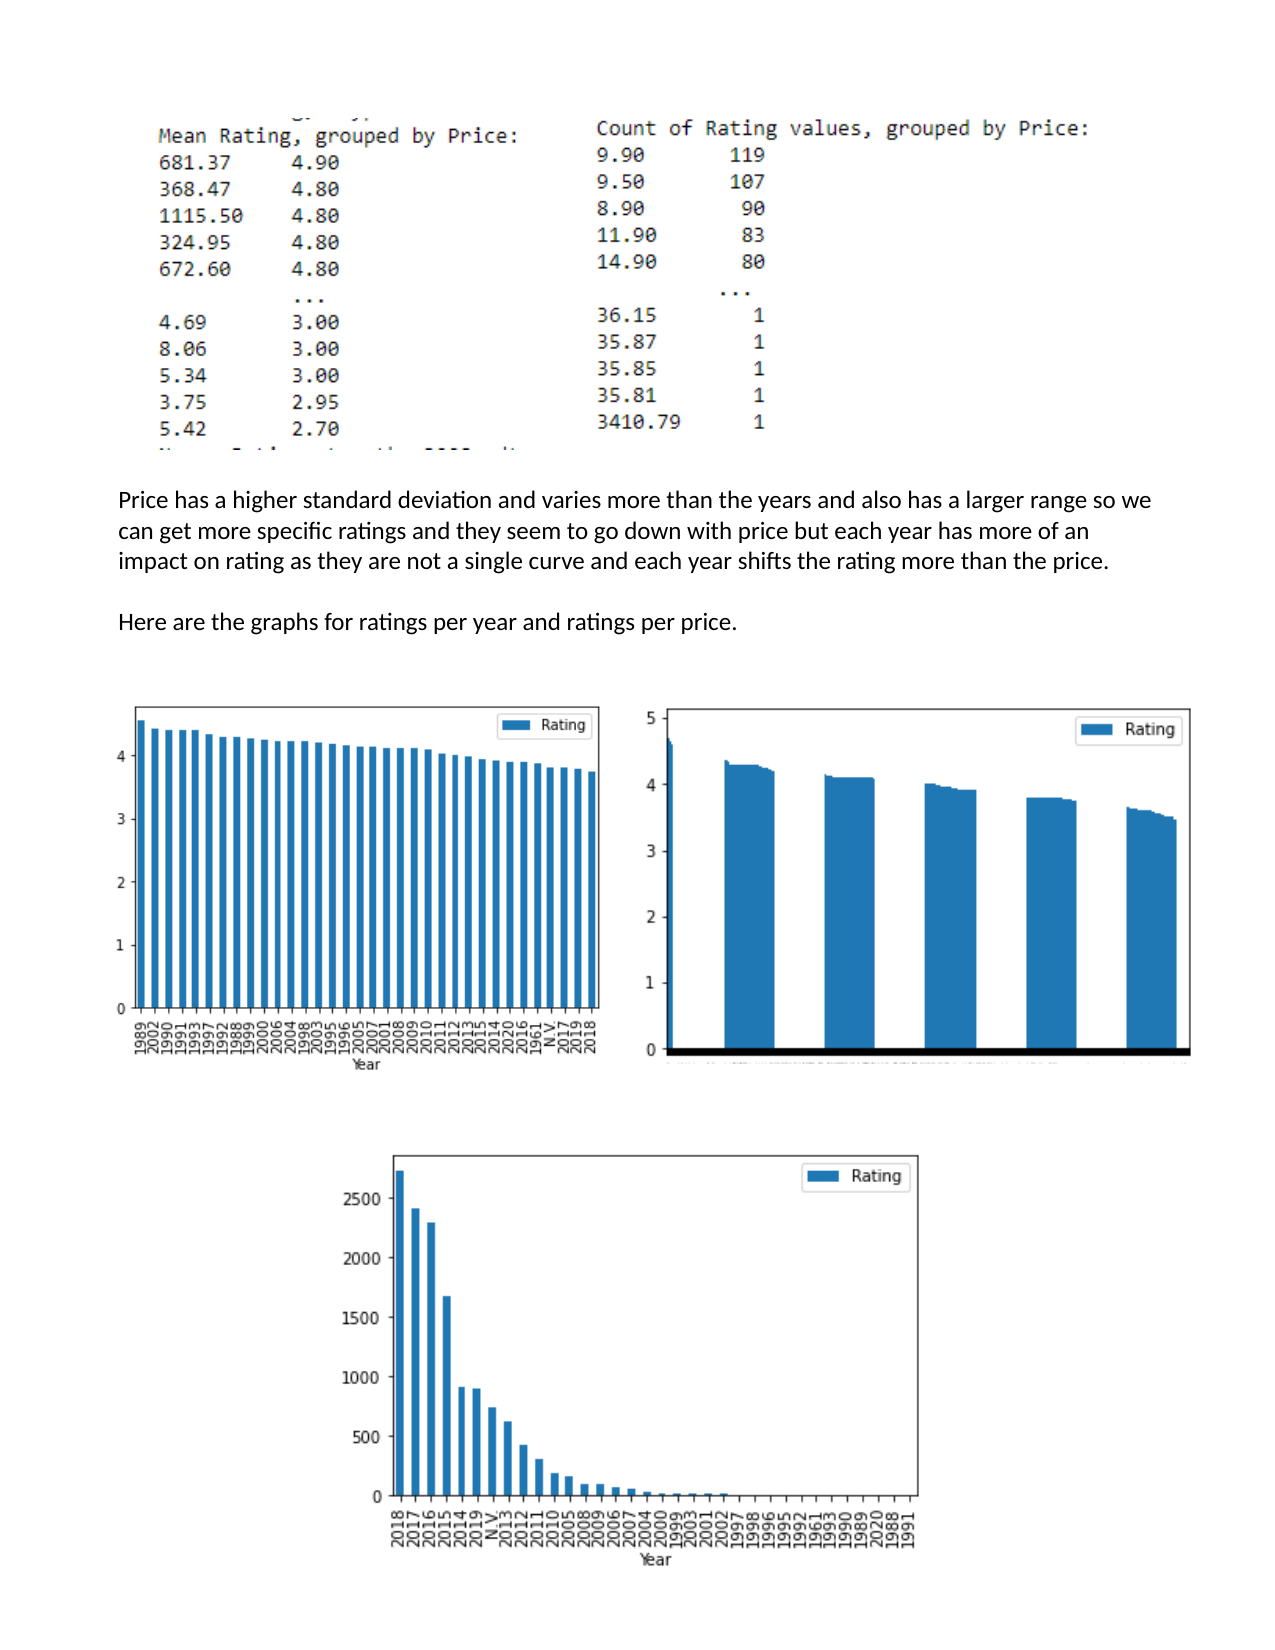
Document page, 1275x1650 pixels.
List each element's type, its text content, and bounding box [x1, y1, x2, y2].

picture [332, 1135, 943, 1583]
text Here are the graphs for ratings per year and ratings per price. [118, 606, 1157, 637]
picture [589, 116, 1101, 440]
picture [145, 118, 528, 450]
picture [634, 693, 1216, 1064]
text Price has a higher standard deviation and varies more than the years and also has a larger range so we can get more specific ratings and they seem to go down with price but each year has more of an impact on rating as they are not a single curve and each year shifts the rating more than the price. [118, 484, 1157, 576]
picture [99, 690, 619, 1092]
